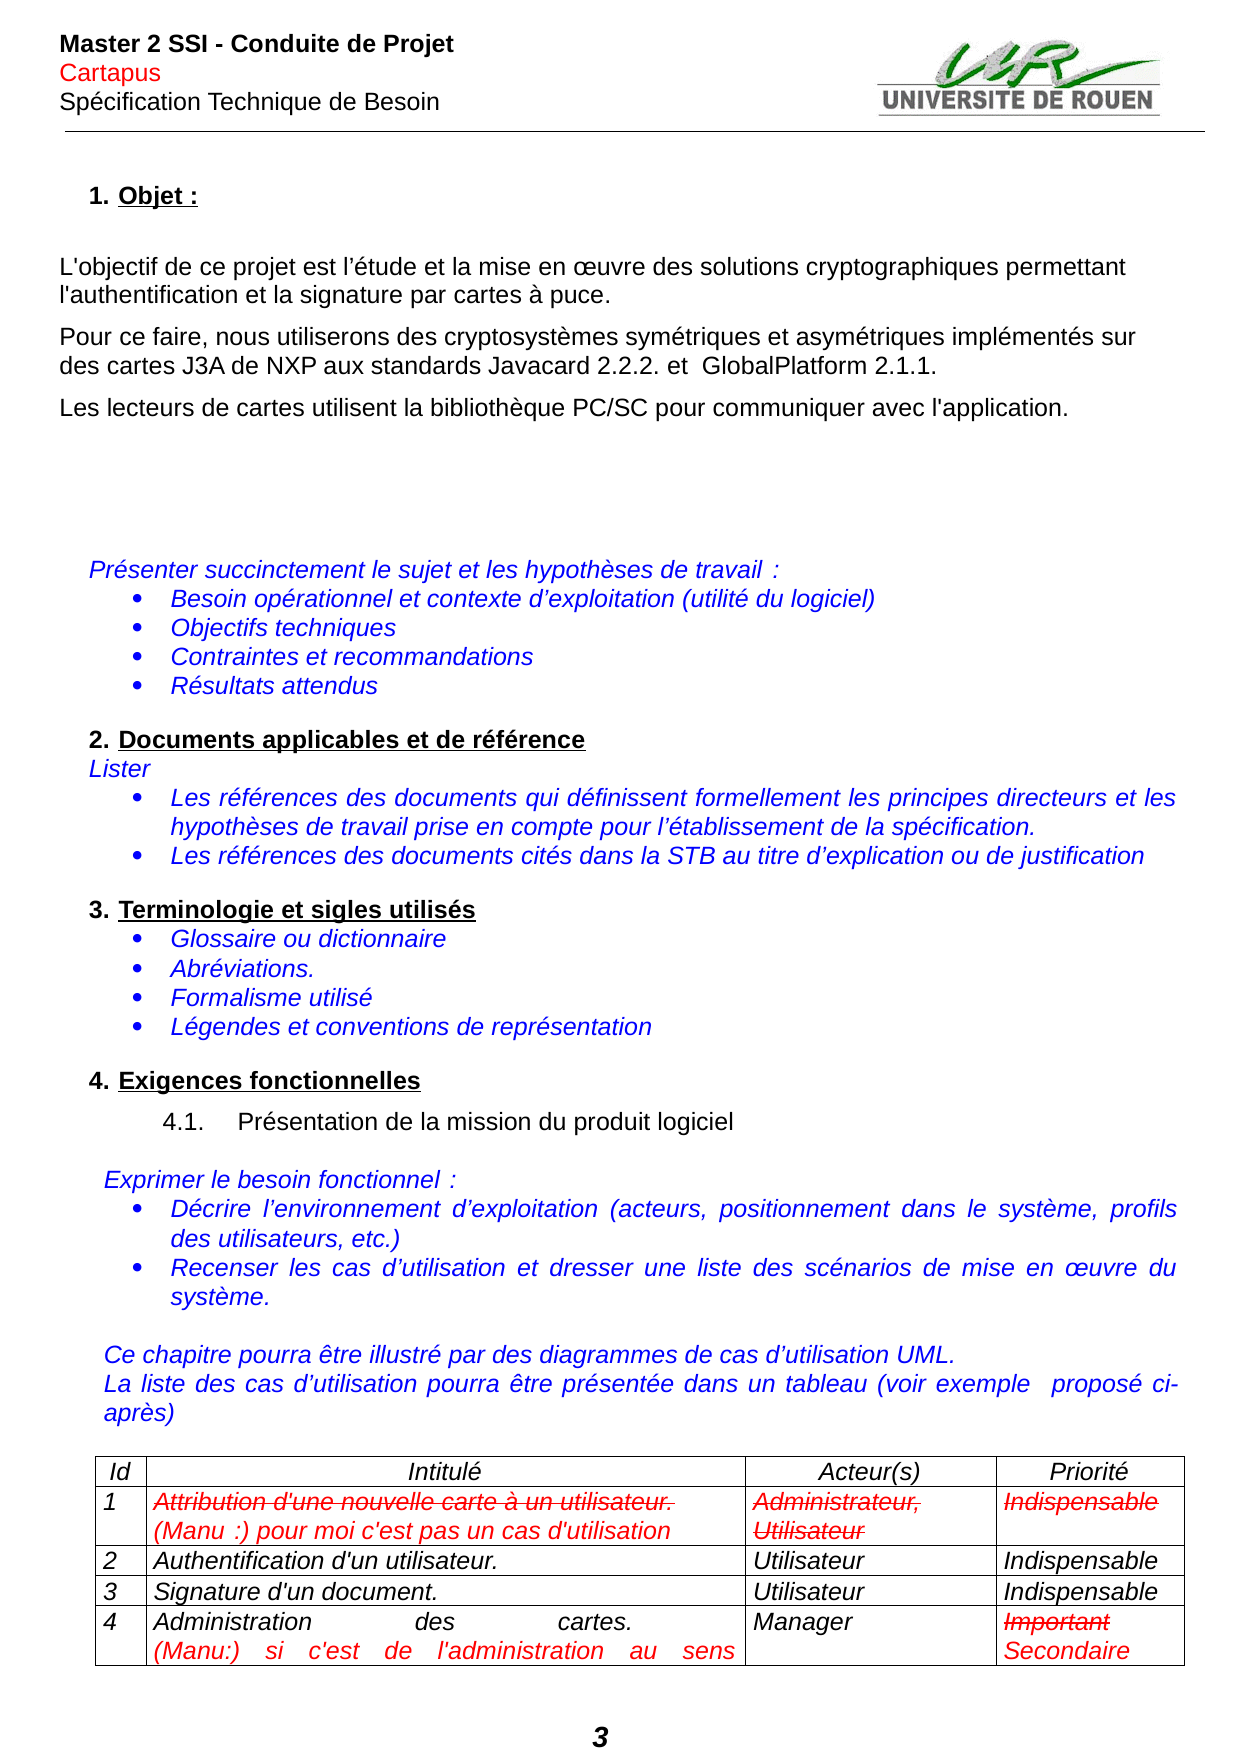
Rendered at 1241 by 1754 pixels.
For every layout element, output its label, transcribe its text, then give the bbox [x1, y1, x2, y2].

table_cell Indispensable [997, 1576, 1184, 1605]
list Abréviations. [133, 953, 1181, 982]
subtitle Documents applicables et de référence [89, 725, 1181, 754]
table_cell 3 [96, 1576, 146, 1605]
text Lister [89, 754, 1181, 783]
table_cell 1 [96, 1487, 146, 1545]
list Objectifs techniques [133, 613, 1181, 642]
subtitle Présentation de la mission du produit logiciel [162, 1107, 1181, 1136]
subtitle Objet : [88, 181, 1181, 210]
table_cell Attribution d'une nouvelle carte à un utilisateur. (Manu :) pour moi c'est pas un cas d'utilisation [147, 1487, 745, 1545]
list Les références des documents cités dans la STB au titre d’explication ou de justification [133, 841, 1181, 870]
list Légendes et conventions de représentation [133, 1012, 1181, 1041]
text Présenter succinctement le sujet et les hypothèses de travail : [89, 555, 1181, 584]
table_cell Indispensable [997, 1487, 1184, 1545]
table_cell Important Secondaire [997, 1606, 1184, 1664]
picture [872, 32, 1170, 118]
subtitle Exigences fonctionnelles [89, 1066, 1181, 1095]
table_cell 2 [96, 1546, 146, 1575]
table_cell Utilisateur [746, 1546, 996, 1575]
list Besoin opérationnel et contexte d’exploitation (utilité du logiciel) [133, 584, 1181, 613]
subtitle Terminologie et sigles utilisés [89, 895, 1181, 924]
text Les lecteurs de cartes utilisent la bibliothèque PC/SC pour communiquer avec l'application. [59, 393, 1181, 422]
text Ce chapitre pourra être illustré par des diagrammes de cas d’utilisation UML. [103, 1340, 1181, 1369]
table_cell Indispensable [997, 1546, 1184, 1575]
table_cell Utilisateur [746, 1576, 996, 1605]
text Pour ce faire, nous utiliserons des cryptosystèmes symétriques et asymétriques implémentés sur des cartes J3A de NXP aux standards Javacard 2.2.2. et GlobalPlatform 2.1.1. [59, 322, 1181, 380]
list Glossaire ou dictionnaire [133, 924, 1181, 953]
list Les références des documents qui définissent formellement les principes directeurs et les hypothèses de travail prise en compte pour l’établissement de la spécification. [133, 783, 1181, 841]
table_header Acteur(s) [746, 1457, 996, 1486]
table_cell Authentification d'un utilisateur. [147, 1546, 745, 1575]
list Résultats attendus [133, 671, 1181, 700]
text L'objectif de ce projet est l’étude et la mise en œuvre des solutions cryptographiques permettant l'authentification et la signature par cartes à puce. [59, 251, 1181, 309]
list Formalisme utilisé [133, 982, 1181, 1012]
list Décrire l’environnement d’exploitation (acteurs, positionnement dans le système, profils des utilisateurs, etc.) [133, 1194, 1181, 1252]
table_cell Administrateur, Utilisateur [746, 1487, 996, 1545]
table_cell Manager [746, 1606, 996, 1664]
table_cell 4 [96, 1606, 146, 1664]
text Exprimer le besoin fonctionnel : [103, 1165, 1181, 1194]
table_cell Signature d'un document. [147, 1576, 745, 1605]
table_header Id [96, 1457, 146, 1486]
list Contraintes et recommandations [133, 642, 1181, 671]
table_header Intitulé [147, 1457, 745, 1486]
table_header Priorité [997, 1457, 1184, 1486]
text La liste des cas d’utilisation pourra être présentée dans un tableau (voir exemple proposé ci-après) [103, 1369, 1181, 1427]
list Recenser les cas d’utilisation et dresser une liste des scénarios de mise en œuvre du système. [133, 1252, 1181, 1311]
table_cell Administration des cartes. (Manu:) si c'est de l'administration au sens [147, 1606, 745, 1664]
